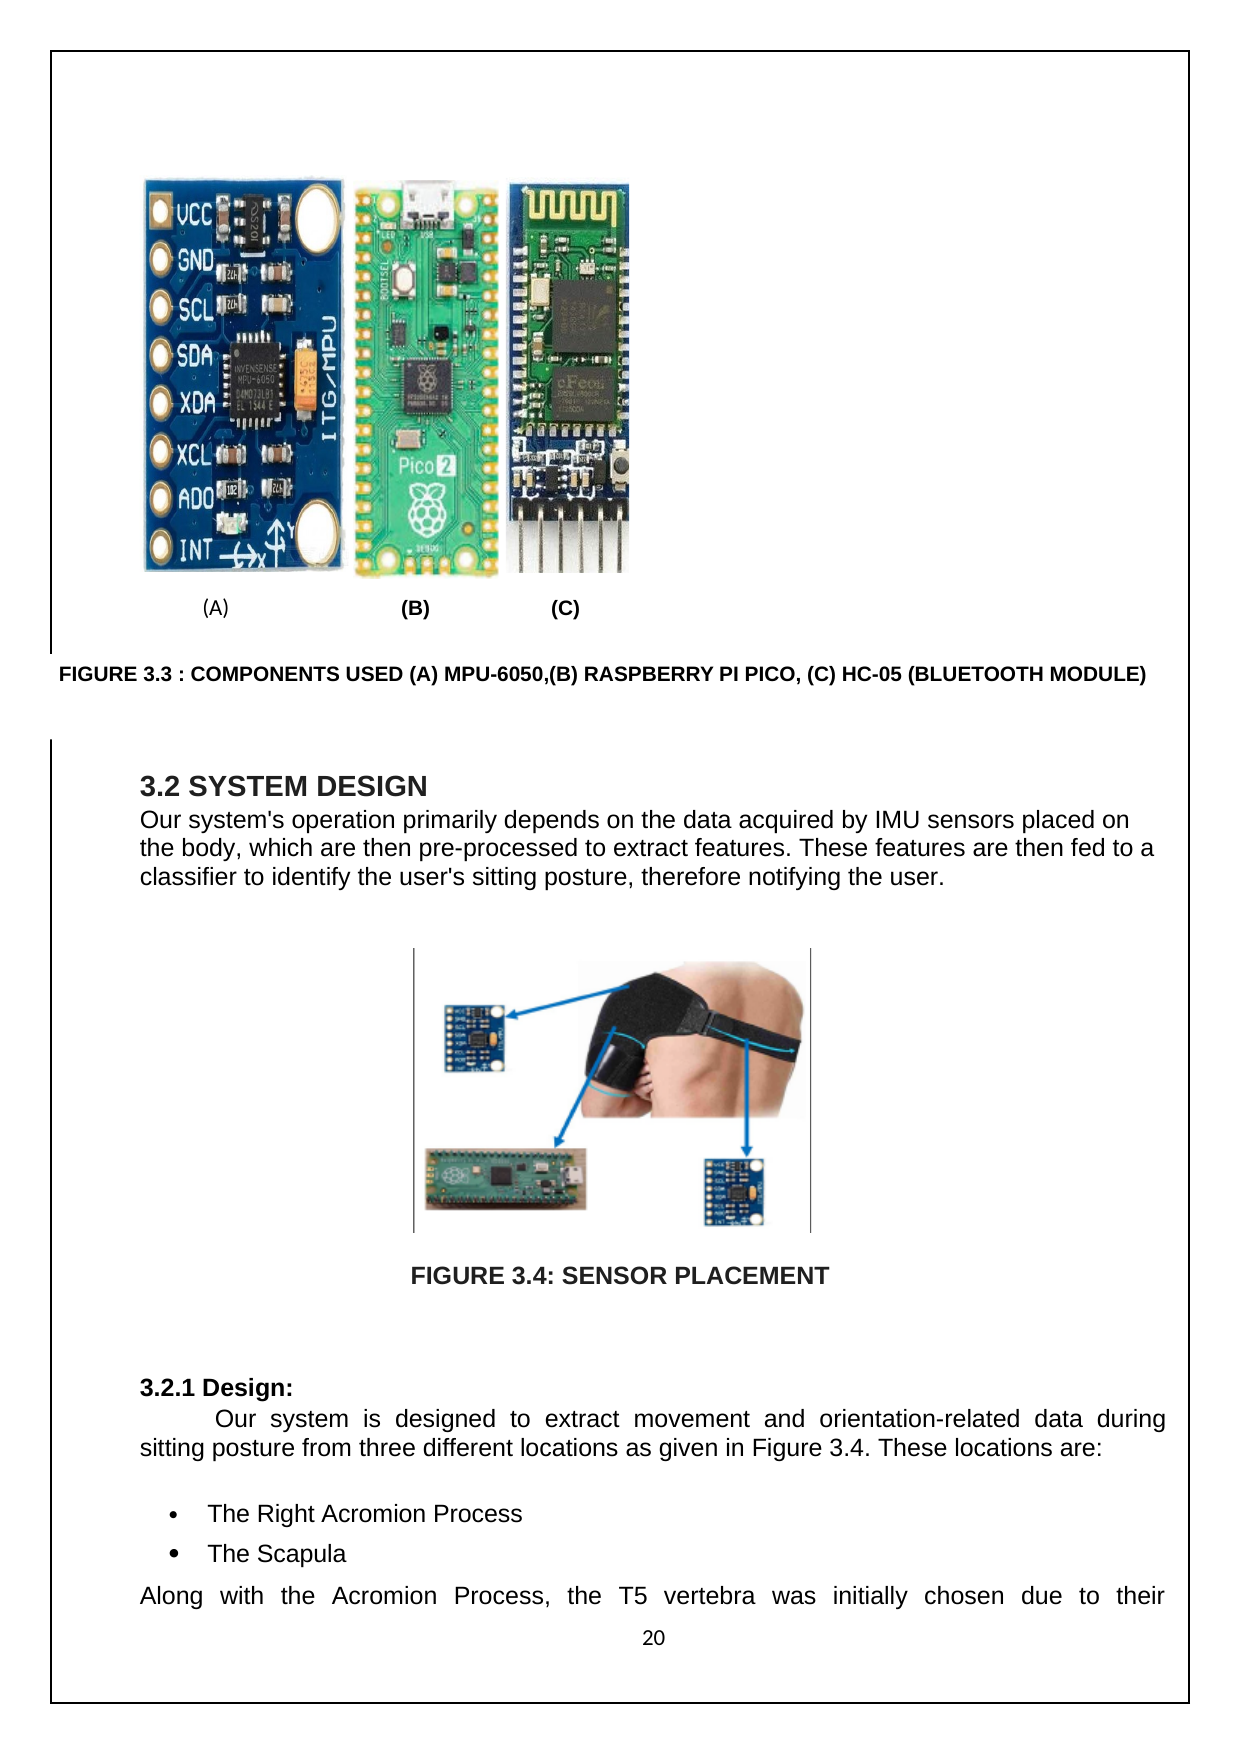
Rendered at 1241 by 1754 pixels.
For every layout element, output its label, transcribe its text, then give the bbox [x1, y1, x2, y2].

list The Scapula [169, 1541, 1167, 1568]
list The Right Acromion Process [169, 1501, 1167, 1528]
text Our system is designed to extract movement and orientation-related data during sitting posture from three different locations as given in Figure 3.4. These locations are: [139, 1404, 1167, 1461]
picture [505, 177, 630, 573]
subtitle 3.2.1 Design: [139, 1373, 1167, 1401]
text Along with the Acromion Process, the T5 vertebra was initially chosen due to their [139, 1581, 1167, 1609]
picture [139, 175, 349, 572]
text FIGURE 3.4: SENSOR PLACEMENT [139, 1261, 1167, 1290]
list (B) (C) [202, 593, 627, 621]
picture [353, 180, 499, 579]
picture [413, 948, 812, 1233]
subtitle 3.2 SYSTEM DESIGN [139, 740, 1167, 802]
text FIGURE 3.3 : COMPONENTS USED (A) MPU-6050,(B) RASPBERRY PI PICO, (C) HC-05 (BLUETOOTH MODULE) [59, 662, 1165, 686]
subtitle [139, 639, 1167, 654]
text Our system's operation primarily depends on the data acquired by IMU sensors placed on the body, which are then pre-processed to extract features. These features are then fed to a classifier to identify the user's sitting posture, therefore notifying the user. [139, 805, 1167, 891]
